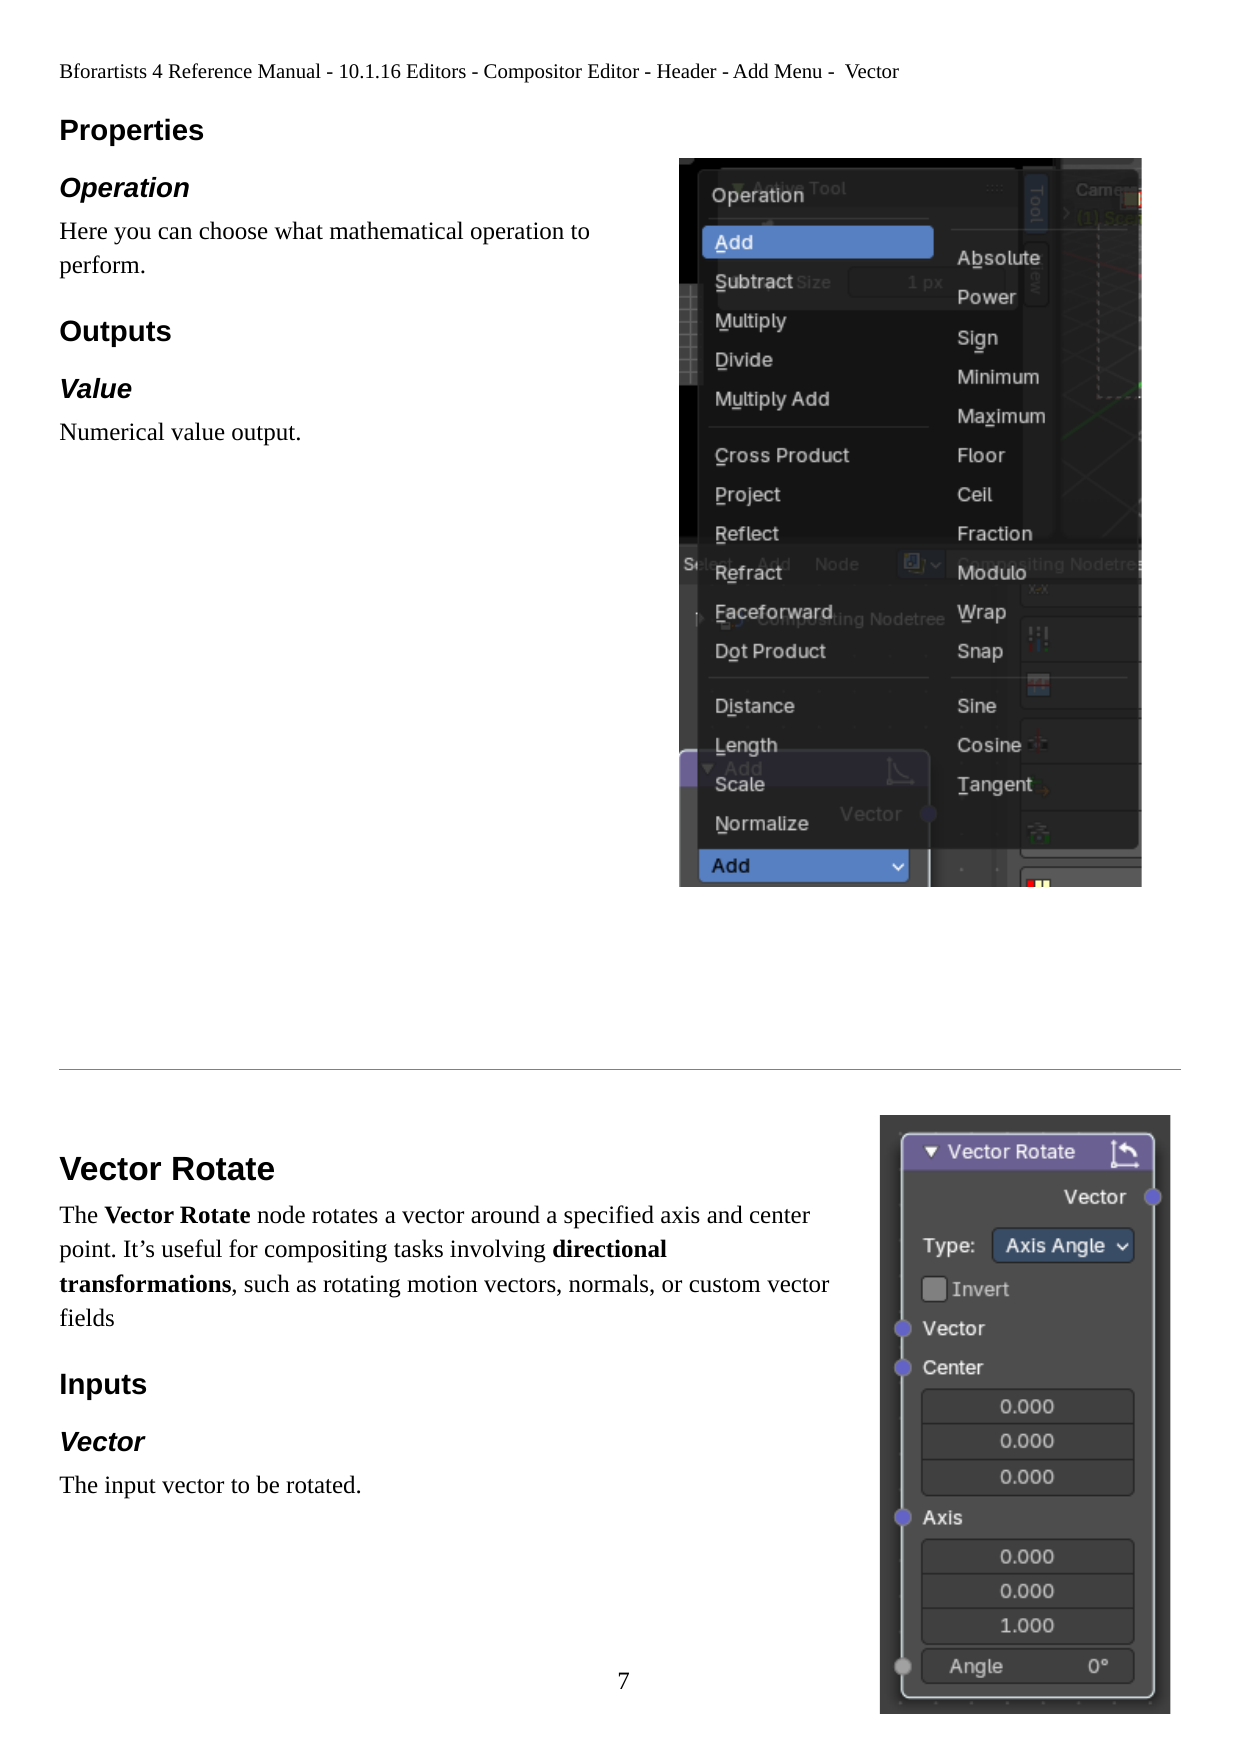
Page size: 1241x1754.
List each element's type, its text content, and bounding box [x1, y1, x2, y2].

text [1142, 417, 1181, 446]
picture [679, 158, 1142, 887]
subtitle Inputs [59, 1367, 879, 1401]
subtitle [1171, 1367, 1181, 1401]
text Here you can choose what mathematical operation to perform. [59, 216, 679, 279]
subtitle [1171, 1148, 1181, 1187]
text The Vector Rotate node rotates a vector around a specified axis and center point. It’s useful for compositing tasks involving directional transformations, such as rotating motion vectors, normals, or custom vector fields [59, 1200, 879, 1332]
subtitle Outputs [59, 314, 679, 348]
subtitle [1142, 314, 1181, 348]
subtitle Vector Rotate [59, 1148, 879, 1187]
subtitle Properties [59, 113, 1181, 146]
subtitle [1142, 171, 1181, 203]
subtitle Operation [59, 171, 679, 203]
text The input vector to be rotated. [59, 1470, 879, 1499]
subtitle [1142, 373, 1181, 404]
text [1142, 216, 1181, 279]
text Numerical value output. [59, 417, 679, 446]
picture [879, 1115, 1171, 1714]
subtitle Vector [59, 1426, 879, 1457]
subtitle [1171, 1426, 1181, 1457]
subtitle Value [59, 373, 679, 404]
